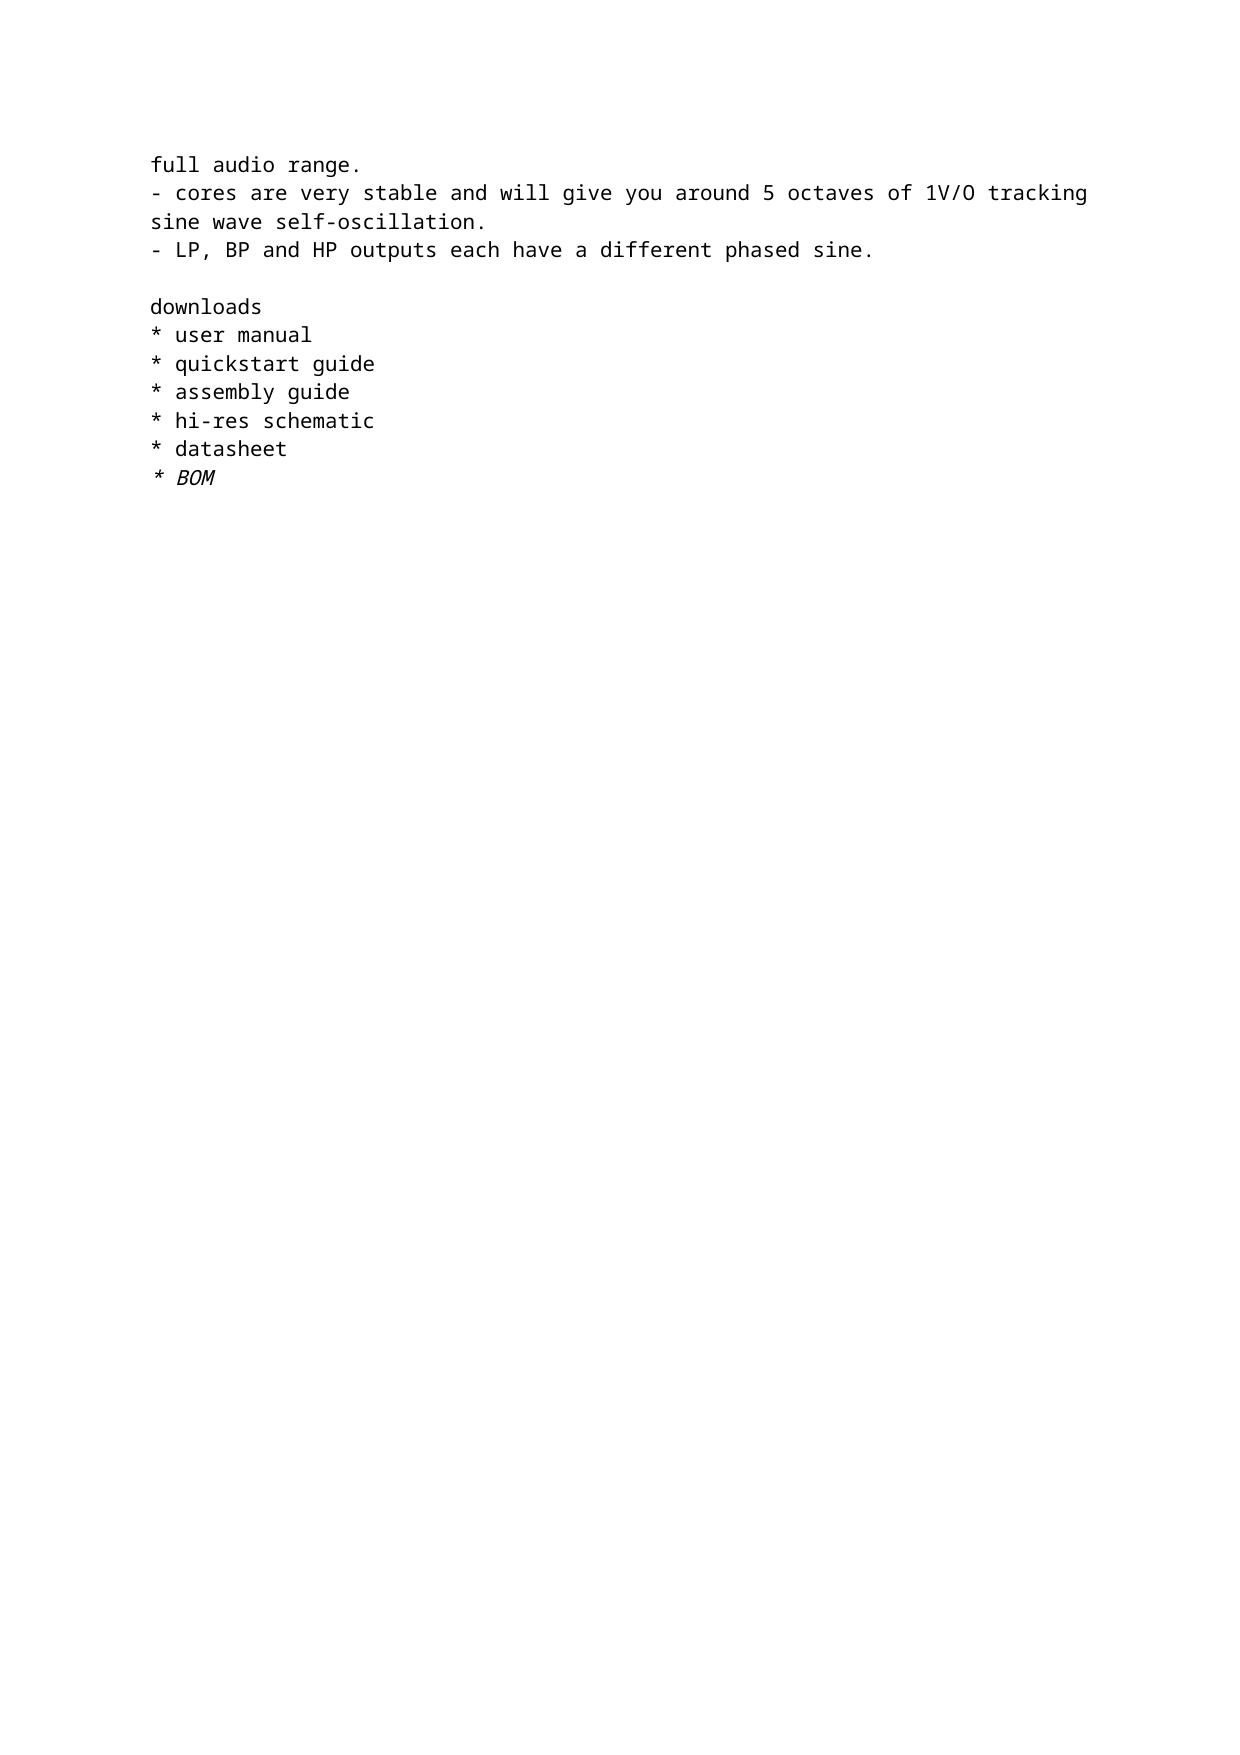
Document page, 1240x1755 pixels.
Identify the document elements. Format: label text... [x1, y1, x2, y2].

text * assembly guide [150, 377, 1089, 406]
text - cores are very stable and will give you around 5 octaves of 1V/O tracking sine wave self-oscillation. [150, 178, 1089, 235]
text * user manual [150, 321, 1089, 349]
text * datasheet [150, 434, 1089, 463]
text full audio range. [150, 150, 1089, 178]
text - LP, BP and HP outputs each have a different phased sine. [150, 235, 1089, 264]
text * hi-res schematic [150, 406, 1089, 434]
text downloads [150, 292, 1089, 321]
text * quickstart guide [150, 349, 1089, 377]
text * BOM [150, 463, 1089, 491]
